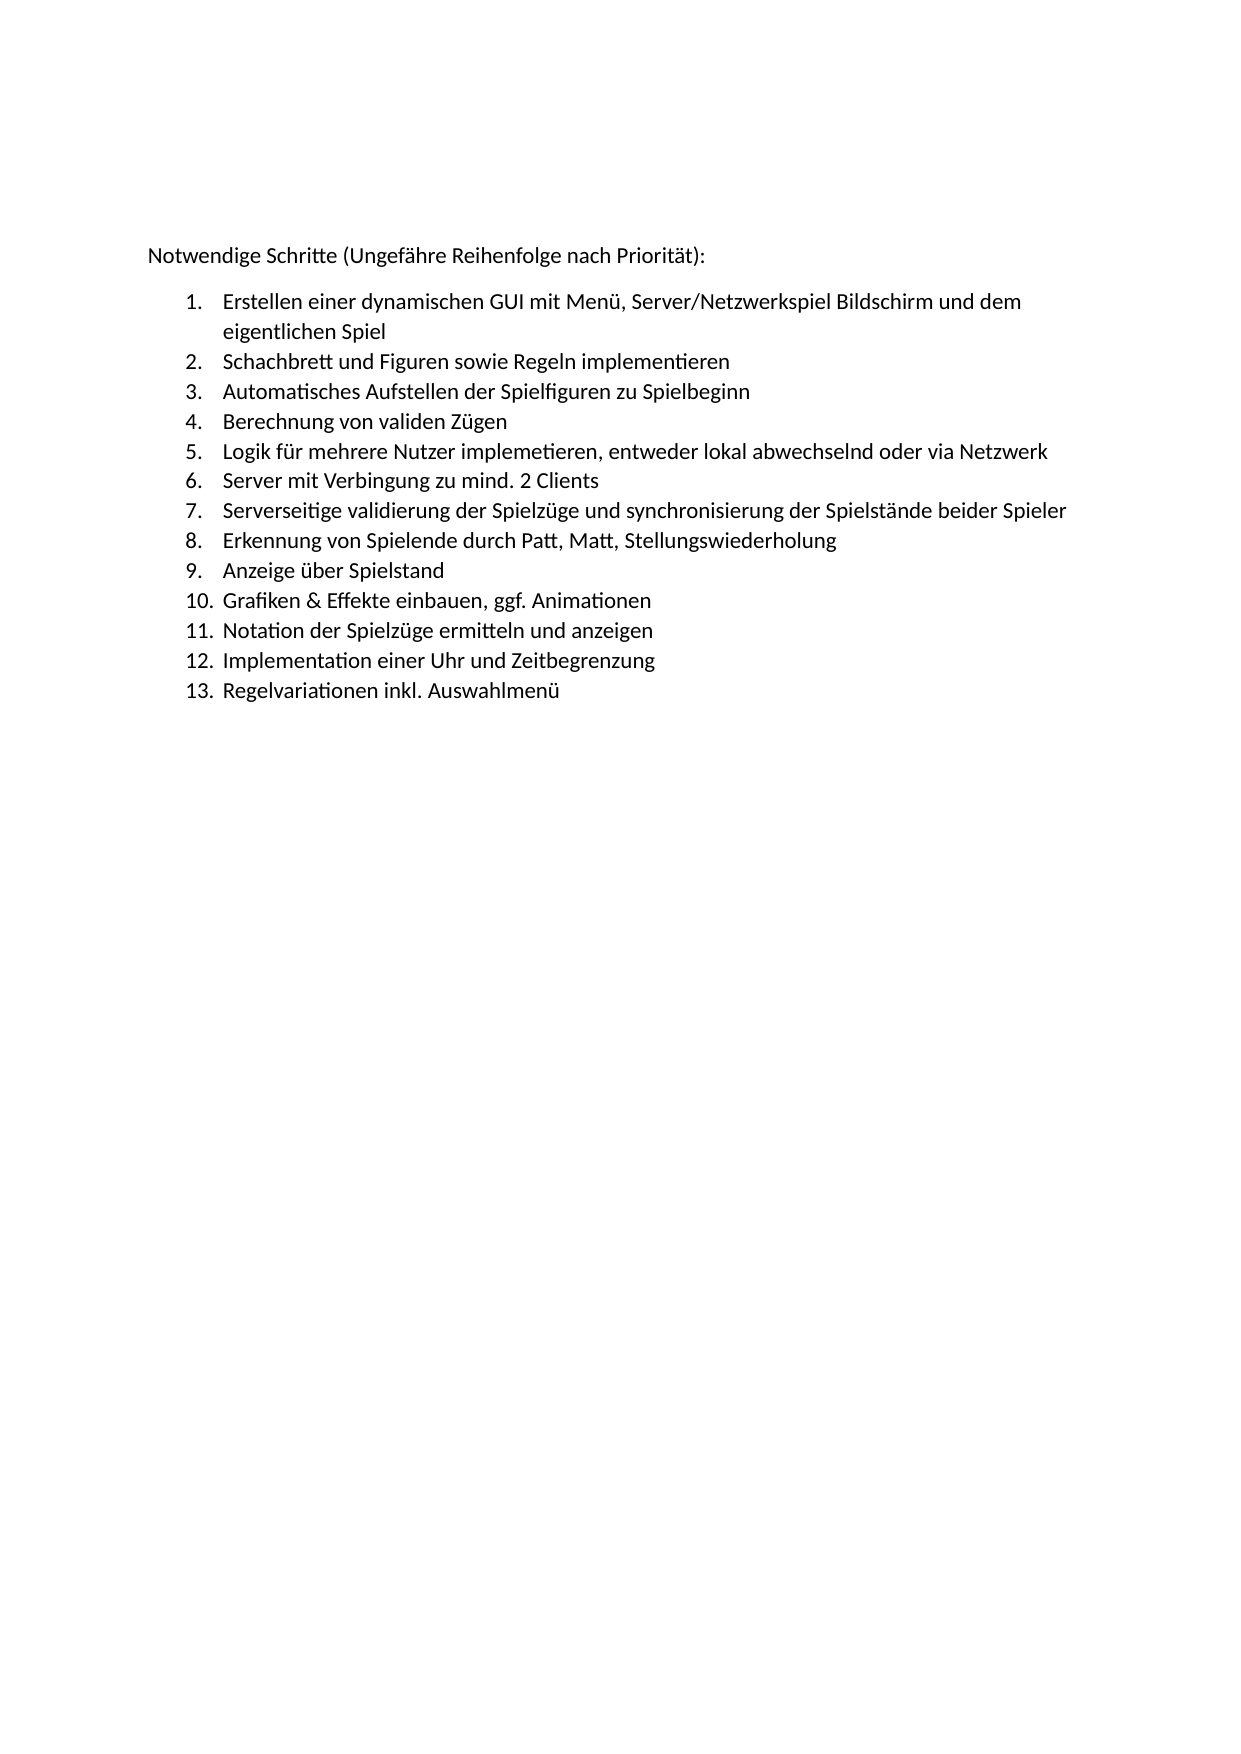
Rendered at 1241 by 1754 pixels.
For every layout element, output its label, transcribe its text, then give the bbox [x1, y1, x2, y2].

list Logik für mehrere Nutzer implemetieren, entweder lokal abwechselnd oder via Netzwerk [185, 437, 1093, 465]
list Anzeige über Spielstand [185, 556, 1093, 584]
list Erstellen einer dynamischen GUI mit Menü, Server/Netzwerkspiel Bildschirm und dem eigentlichen Spiel [185, 287, 1093, 345]
list Notation der Spielzüge ermitteln und anzeigen [185, 616, 1093, 644]
text Notwendige Schritte (Ungefähre Reihenfolge nach Priorität): [148, 241, 1093, 269]
list Grafiken & Effekte einbauen, ggf. Animationen [185, 586, 1093, 614]
list Regelvariationen inkl. Auswahlmenü [185, 676, 1093, 704]
list Berechnung von validen Zügen [185, 407, 1093, 435]
list Server mit Verbingung zu mind. 2 Clients [185, 467, 1093, 495]
list Schachbrett und Figuren sowie Regeln implementieren [185, 347, 1093, 375]
list Automatisches Aufstellen der Spielfiguren zu Spielbeginn [185, 377, 1093, 405]
list Implementation einer Uhr und Zeitbegrenzung [185, 646, 1093, 674]
list Erkennung von Spielende durch Patt, Matt, Stellungswiederholung [185, 526, 1093, 554]
list Serverseitige validierung der Spielzüge und synchronisierung der Spielstände beider Spieler [185, 497, 1093, 524]
